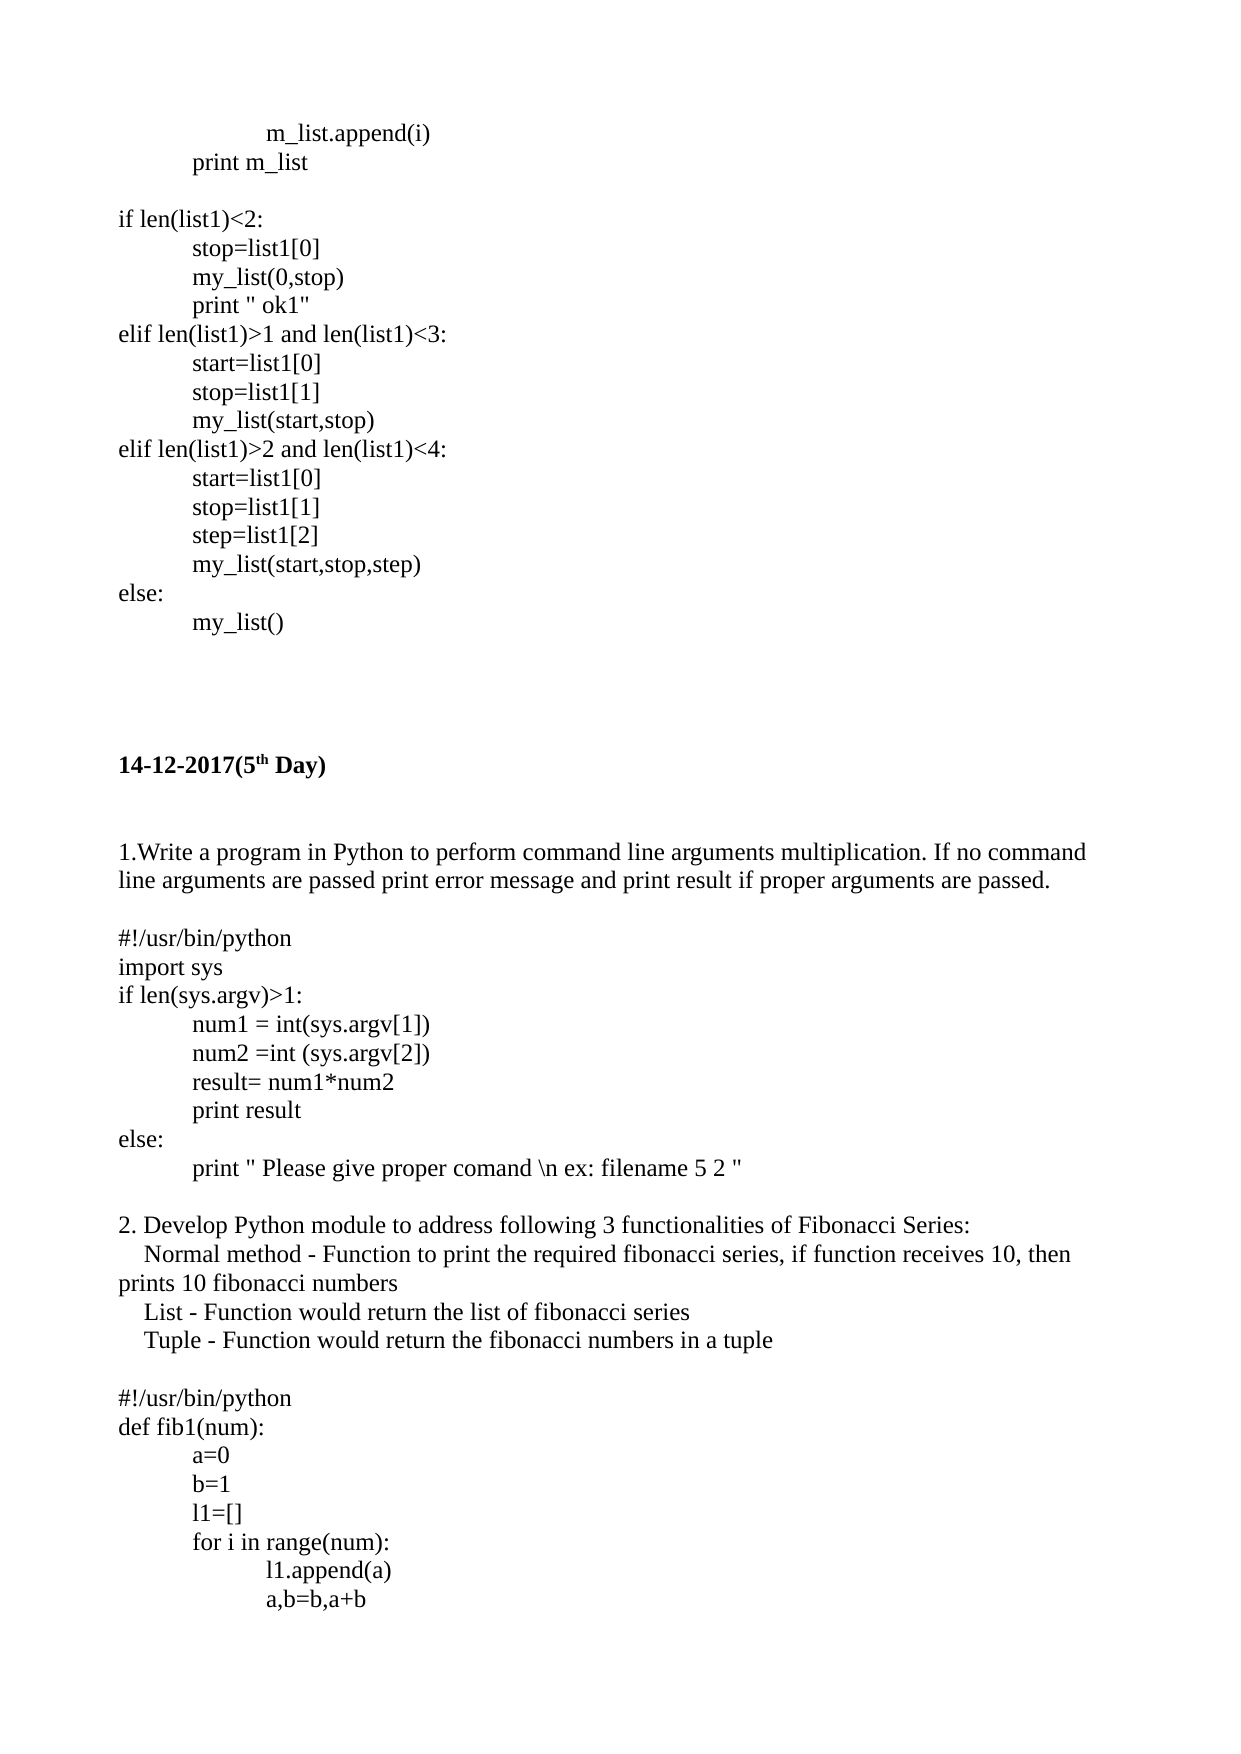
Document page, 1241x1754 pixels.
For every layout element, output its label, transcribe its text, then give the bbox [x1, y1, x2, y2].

text l1=[] [118, 1498, 1122, 1527]
text elif len(list1)>2 and len(list1)<4: [118, 434, 1122, 463]
text l1.append(a) [118, 1556, 1122, 1584]
text stop=list1[1] [118, 492, 1122, 521]
text stop=list1[0] [118, 233, 1122, 262]
text #!/usr/bin/python [118, 1383, 1122, 1412]
text a,b=b,a+b [118, 1584, 1122, 1613]
text print m_list [118, 147, 1122, 176]
text if len(list1)<2: [118, 204, 1122, 233]
text m_list.append(i) [118, 118, 1122, 147]
text for i in range(num): [118, 1527, 1122, 1556]
text a=0 [118, 1441, 1122, 1469]
text start=list1[0] [118, 348, 1122, 377]
text my_list() [118, 607, 1122, 636]
text num2 =int (sys.argv[2]) [118, 1038, 1122, 1067]
text #!/usr/bin/python [118, 923, 1122, 952]
text 2. Develop Python module to address following 3 functionalities of Fibonacci Series: [118, 1211, 1122, 1239]
text print " Please give proper comand \n ex: filename 5 2 " [118, 1153, 1122, 1182]
text 14-12-2017(5th Day) [118, 751, 1122, 779]
text  Tuple - Function would return the fibonacci numbers in a tuple [118, 1326, 1122, 1354]
text def fib1(num): [118, 1412, 1122, 1441]
text  List - Function would return the list of fibonacci series [118, 1297, 1122, 1326]
text import sys [118, 952, 1122, 981]
text elif len(list1)>1 and len(list1)<3: [118, 319, 1122, 348]
text print result [118, 1096, 1122, 1124]
text print " ok1" [118, 291, 1122, 319]
text my_list(start,stop,step) [118, 549, 1122, 578]
text else: [118, 1124, 1122, 1153]
text prints 10 fibonacci numbers [118, 1268, 1122, 1297]
text if len(sys.argv)>1: [118, 981, 1122, 1009]
text  Normal method - Function to print the required fibonacci series, if function receives 10, then [118, 1239, 1122, 1268]
text else: [118, 578, 1122, 607]
text step=list1[2] [118, 521, 1122, 549]
text result= num1*num2 [118, 1067, 1122, 1096]
text 1.Write a program in Python to perform command line arguments multiplication. If no command line arguments are passed print error message and print result if proper arguments are passed. [118, 837, 1122, 894]
text b=1 [118, 1469, 1122, 1498]
text stop=list1[1] [118, 377, 1122, 406]
text my_list(start,stop) [118, 406, 1122, 434]
text my_list(0,stop) [118, 262, 1122, 291]
text start=list1[0] [118, 463, 1122, 492]
text num1 = int(sys.argv[1]) [118, 1009, 1122, 1038]
